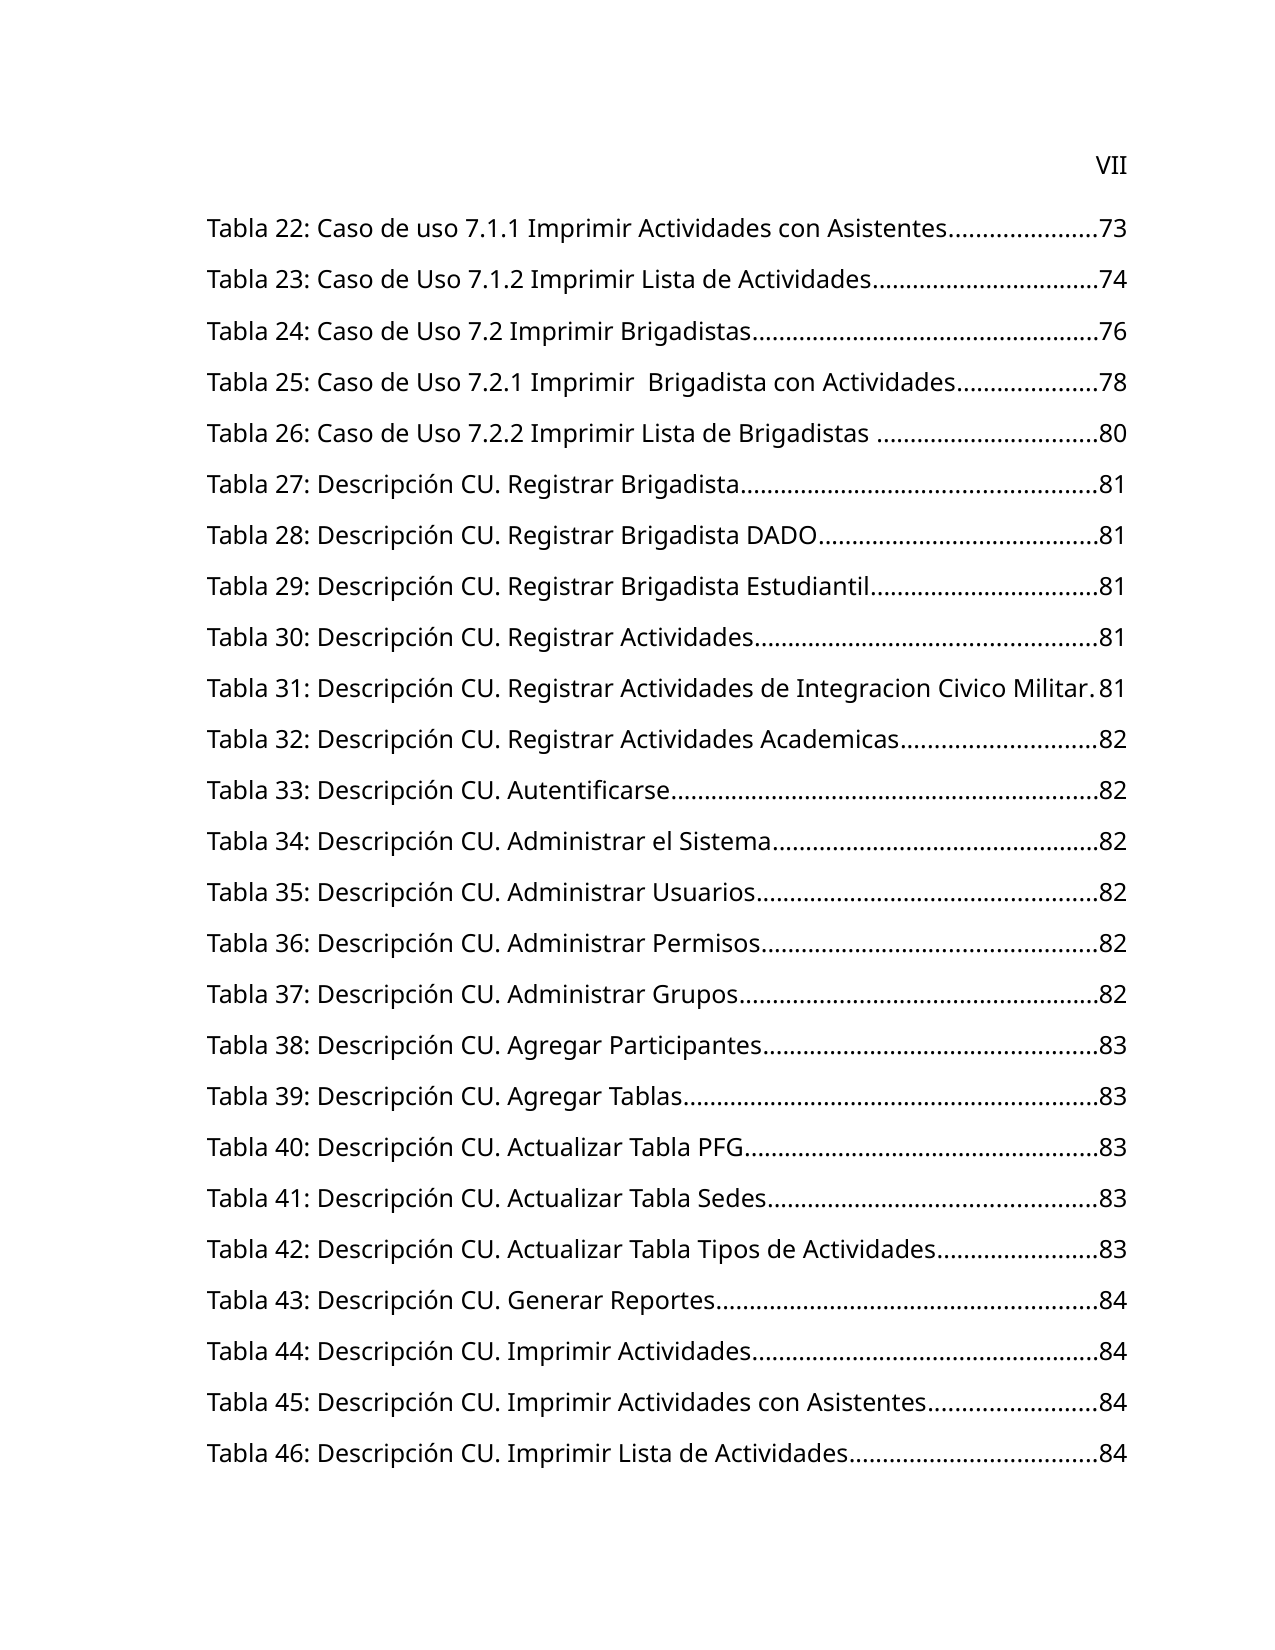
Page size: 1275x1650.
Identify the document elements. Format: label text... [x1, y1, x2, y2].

text Tabla 44: Descripción CU. Imprimir Actividades 84 [207, 1334, 1127, 1368]
text Tabla 34: Descripción CU. Administrar el Sistema 82 [207, 824, 1127, 858]
text Tabla 24: Caso de Uso 7.2 Imprimir Brigadistas 76 [207, 313, 1127, 347]
text Tabla 30: Descripción CU. Registrar Actividades 81 [207, 619, 1127, 653]
text Tabla 42: Descripción CU. Actualizar Tabla Tipos de Actividades 83 [207, 1232, 1127, 1266]
text Tabla 26: Caso de Uso 7.2.2 Imprimir Lista de Brigadistas 80 [207, 415, 1127, 449]
text Tabla 22: Caso de uso 7.1.1 Imprimir Actividades con Asistentes 73 [207, 211, 1127, 245]
text Tabla 28: Descripción CU. Registrar Brigadista DADO 81 [207, 517, 1127, 551]
text Tabla 46: Descripción CU. Imprimir Lista de Actividades 84 [207, 1436, 1127, 1470]
text Tabla 37: Descripción CU. Administrar Grupos 82 [207, 977, 1127, 1011]
text Tabla 43: Descripción CU. Generar Reportes 84 [207, 1283, 1127, 1317]
text Tabla 27: Descripción CU. Registrar Brigadista 81 [207, 466, 1127, 500]
text Tabla 36: Descripción CU. Administrar Permisos 82 [207, 926, 1127, 960]
text Tabla 41: Descripción CU. Actualizar Tabla Sedes 83 [207, 1181, 1127, 1215]
text Tabla 38: Descripción CU. Agregar Participantes 83 [207, 1028, 1127, 1062]
text Tabla 45: Descripción CU. Imprimir Actividades con Asistentes 84 [207, 1385, 1127, 1419]
text Tabla 35: Descripción CU. Administrar Usuarios 82 [207, 875, 1127, 909]
text Tabla 31: Descripción CU. Registrar Actividades de Integracion Civico Militar 81 [207, 671, 1127, 704]
text Tabla 25: Caso de Uso 7.2.1 Imprimir Brigadista con Actividades 78 [207, 364, 1127, 398]
text Tabla 40: Descripción CU. Actualizar Tabla PFG 83 [207, 1130, 1127, 1164]
text Tabla 33: Descripción CU. Autentificarse 82 [207, 773, 1127, 807]
text Tabla 32: Descripción CU. Registrar Actividades Academicas 82 [207, 722, 1127, 756]
text Tabla 29: Descripción CU. Registrar Brigadista Estudiantil 81 [207, 568, 1127, 602]
text Tabla 23: Caso de Uso 7.1.2 Imprimir Lista de Actividades 74 [207, 262, 1127, 296]
text Tabla 39: Descripción CU. Agregar Tablas 83 [207, 1079, 1127, 1113]
